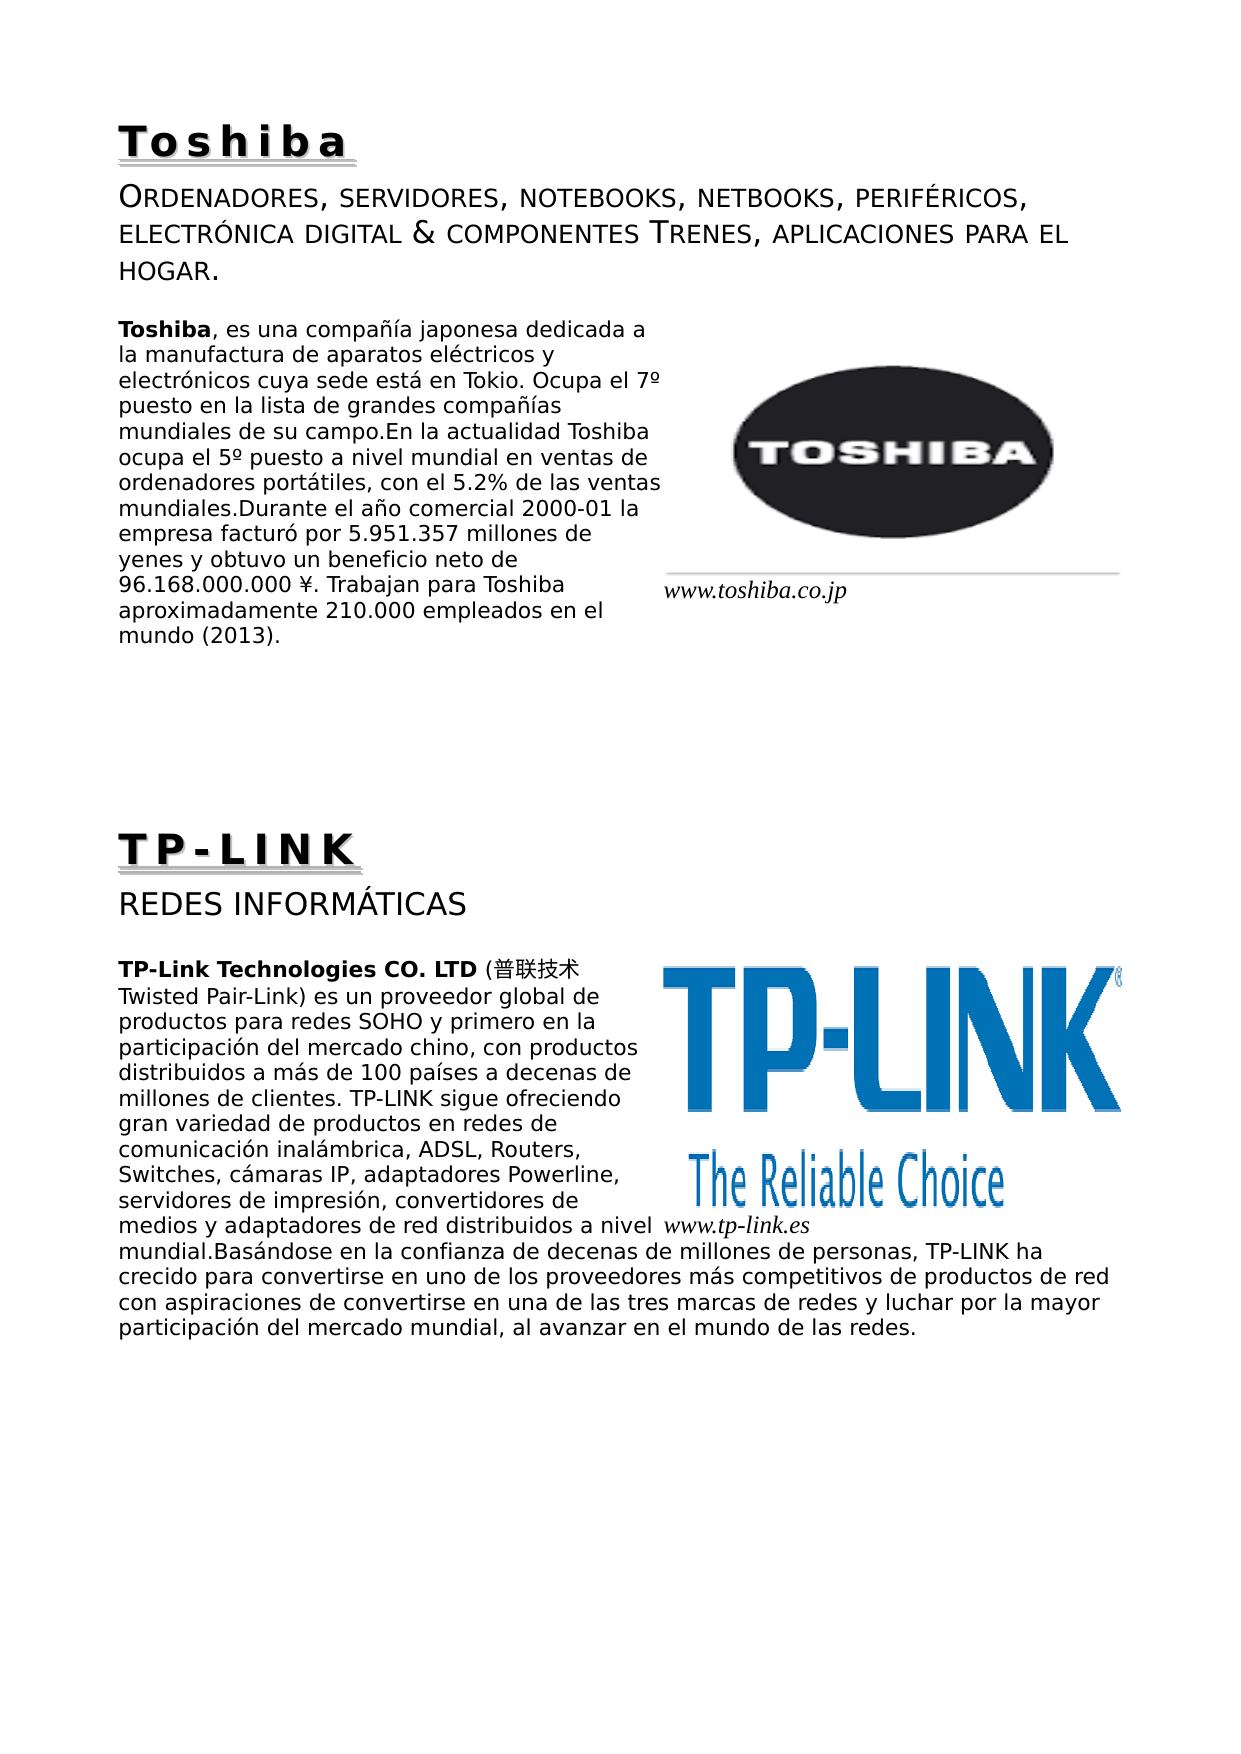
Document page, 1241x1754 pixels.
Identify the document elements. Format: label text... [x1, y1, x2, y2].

text Toshiba, es una compañía japonesa dedicada a la manufactura de aparatos eléctricos y electrónicos cuya sede está en Tokio. Ocupa el 7º puesto en la lista de grandes compañías mundiales de su campo.En la actualidad Toshiba ocupa el 5º puesto a nivel mundial en ventas de ordenadores portátiles, con el 5.2% de las ventas mundiales.Durante el año comercial 2000-01 la empresa facturó por 5.951.357 millones de yenes y obtuvo un beneficio neto de 96.168.000.000 ¥. Trabajan para Toshiba aproximadamente 210.000 empleados en el mundo (2013). [118, 317, 1122, 649]
text Toshiba [118, 118, 1122, 167]
text www.tp-link.es [663, 1211, 1122, 1239]
picture [663, 329, 1123, 576]
text TP-Link Technologies CO. LTD (普联技术 Twisted Pair-Link) es un proveedor global de productos para redes SOHO y primero en la participación del mercado chino, con productos distribuidos a más de 100 países a decenas de millones de clientes. TP-LINK sigue ofreciendo gran variedad de productos en redes de comunicación inalámbrica, ADSL, Routers, Switches, cámaras IP, adaptadores Powerline, servidores de impresión, convertidores de medios y adaptadores de red distribuidos a nivel mundial.Basándose en la confianza de decenas de millones de personas, TP-LINK ha crecido para convertirse en uno de los proveedores más competitivos de productos de red con aspiraciones de convertirse en una de las tres marcas de redes y luchar por la mayor participación del mercado mundial, al avanzar en el mundo de las redes. [118, 952, 1122, 1341]
text Ordenadores, servidores, notebooks, netbooks, periféricos, electrónica digital & componentes Trenes, aplicaciones para el hogar. [118, 178, 1122, 287]
text REDES INFORMÁTICAS [118, 886, 1122, 923]
text TP-LINK [118, 826, 1122, 874]
picture [663, 964, 1123, 1211]
text www.toshiba.co.jp [663, 576, 1122, 604]
